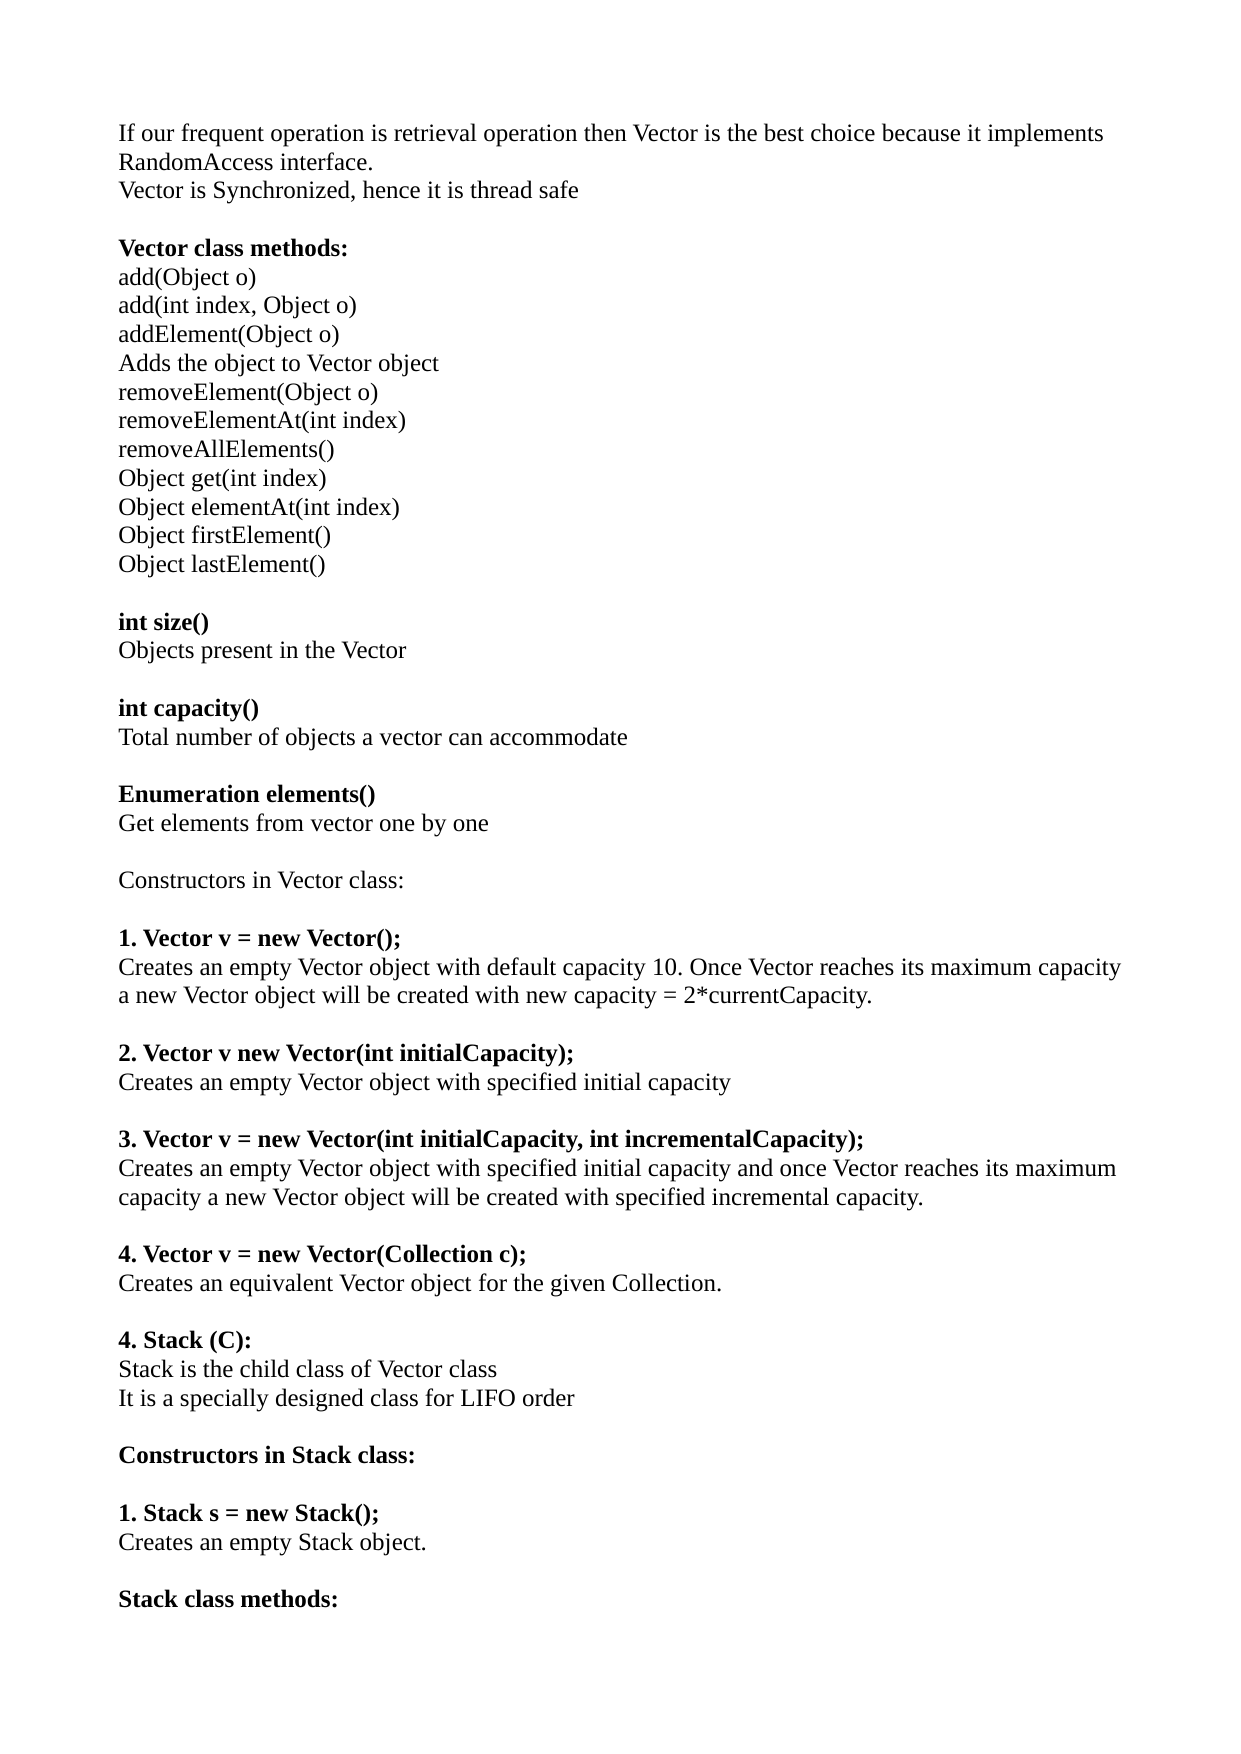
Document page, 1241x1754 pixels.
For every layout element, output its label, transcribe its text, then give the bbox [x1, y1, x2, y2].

text 3. Vector v = new Vector(int initialCapacity, int incrementalCapacity); [118, 1124, 1122, 1153]
text Creates an empty Vector object with specified initial capacity [118, 1067, 1122, 1096]
text Creates an empty Vector object with default capacity 10. Once Vector reaches its maximum capacity a new Vector object will be created with new capacity = 2*currentCapacity. [118, 952, 1122, 1009]
text Total number of objects a vector can accommodate [118, 722, 1122, 751]
text Adds the object to Vector object [118, 348, 1122, 377]
text Get elements from vector one by one [118, 808, 1122, 837]
text Objects present in the Vector [118, 636, 1122, 664]
text Vector is Synchronized, hence it is thread safe [118, 176, 1122, 204]
text int size() [118, 607, 1122, 636]
text Object elementAt(int index) [118, 492, 1122, 521]
text Creates an empty Vector object with specified initial capacity and once Vector reaches its maximum capacity a new Vector object will be created with specified incremental capacity. [118, 1153, 1122, 1211]
text Stack class methods: [118, 1584, 1122, 1613]
text 1. Stack s = new Stack(); [118, 1498, 1122, 1527]
text 4. Stack (C): [118, 1326, 1122, 1354]
text Object lastElement() [118, 549, 1122, 578]
text 4. Vector v = new Vector(Collection c); [118, 1239, 1122, 1268]
text Vector class methods: [118, 233, 1122, 262]
text Constructors in Stack class: [118, 1441, 1122, 1469]
text add(int index, Object o) [118, 291, 1122, 319]
text add(Object o) [118, 262, 1122, 291]
text removeElementAt(int index) [118, 406, 1122, 434]
text Creates an equivalent Vector object for the given Collection. [118, 1268, 1122, 1297]
text Object get(int index) [118, 463, 1122, 492]
text If our frequent operation is retrieval operation then Vector is the best choice because it implements RandomAccess interface. [118, 118, 1122, 176]
text Object firstElement() [118, 521, 1122, 549]
text 2. Vector v new Vector(int initialCapacity); [118, 1038, 1122, 1067]
text Enumeration elements() [118, 779, 1122, 808]
text Constructors in Vector class: [118, 866, 1122, 894]
text removeAllElements() [118, 434, 1122, 463]
text Stack is the child class of Vector class [118, 1354, 1122, 1383]
text Creates an empty Stack object. [118, 1527, 1122, 1556]
text int capacity() [118, 693, 1122, 722]
text 1. Vector v = new Vector(); [118, 923, 1122, 952]
text addElement(Object o) [118, 319, 1122, 348]
text removeElement(Object o) [118, 377, 1122, 406]
text It is a specially designed class for LIFO order [118, 1383, 1122, 1412]
